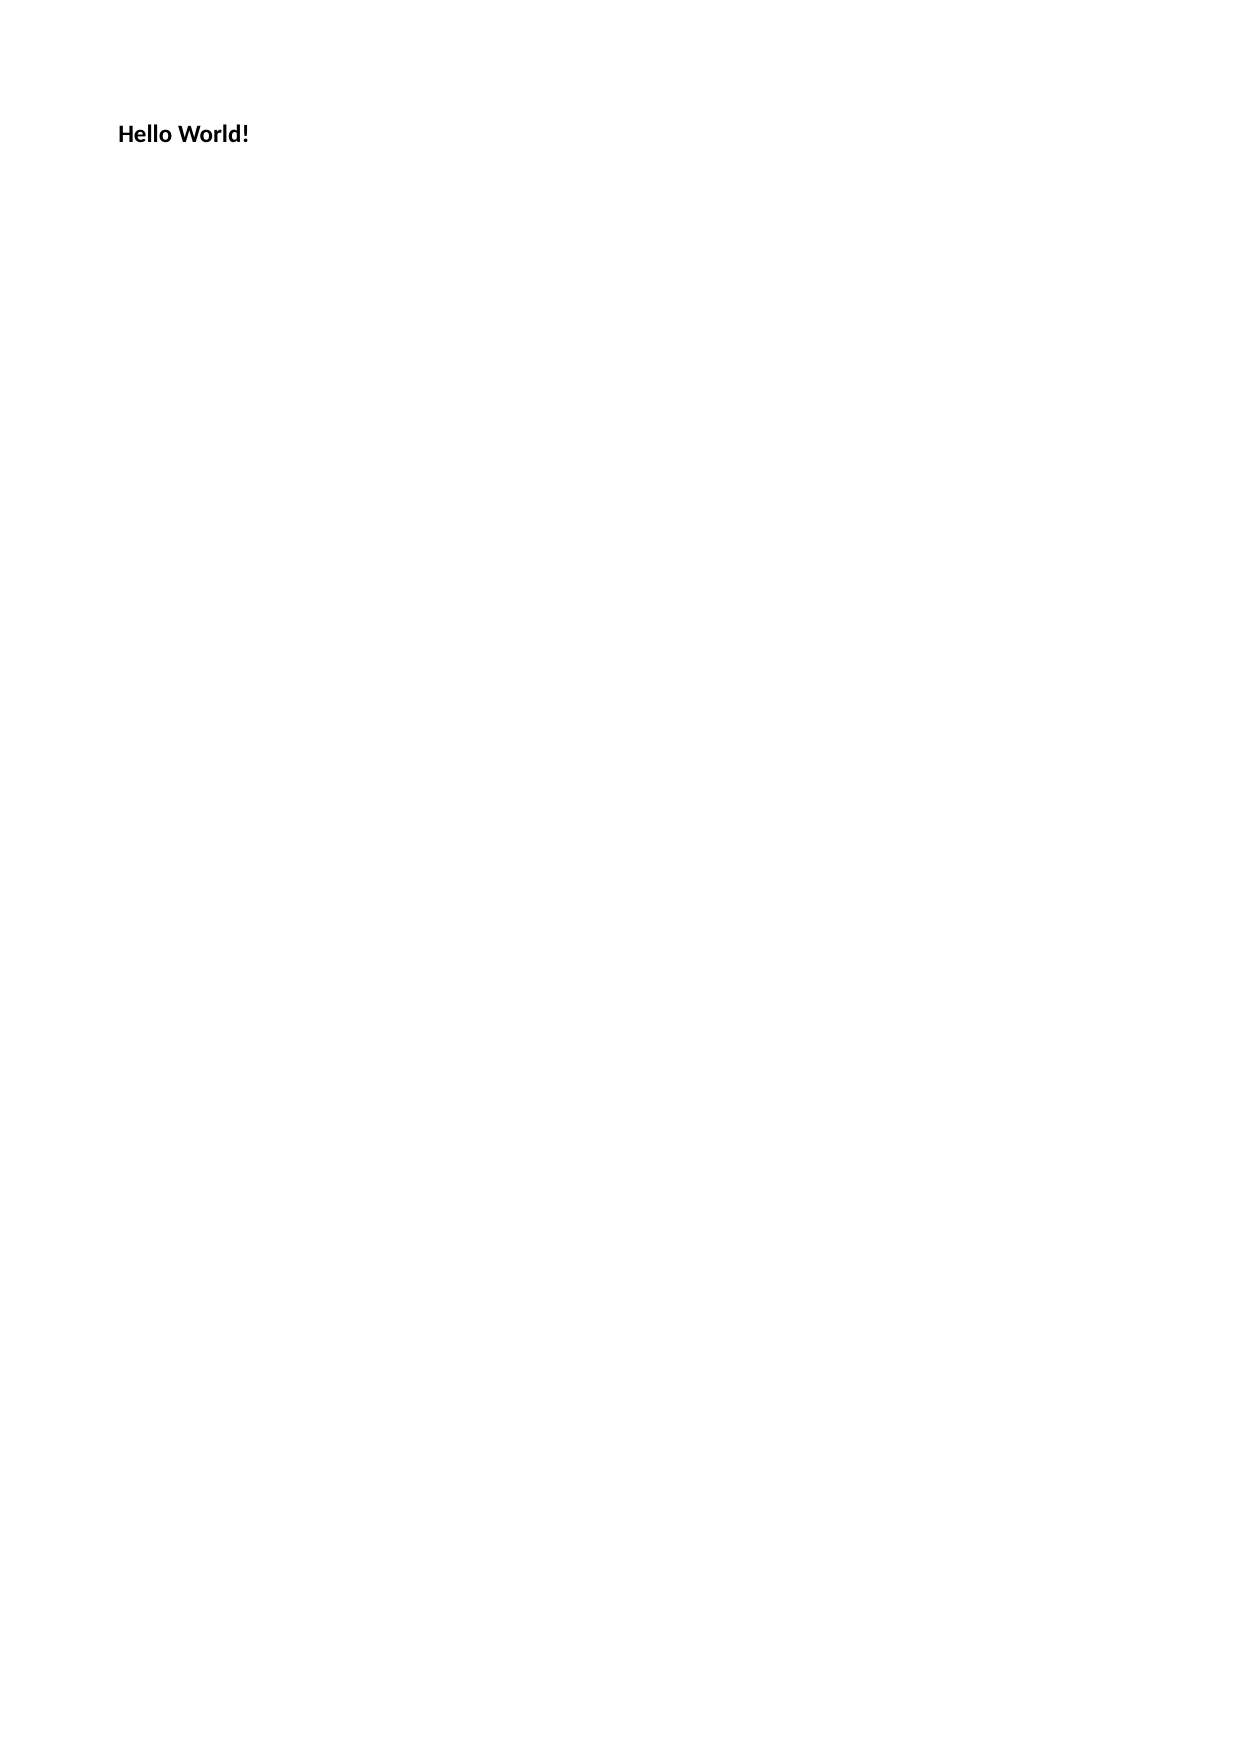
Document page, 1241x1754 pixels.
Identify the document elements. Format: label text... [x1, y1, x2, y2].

text Hello World! [118, 118, 1122, 149]
